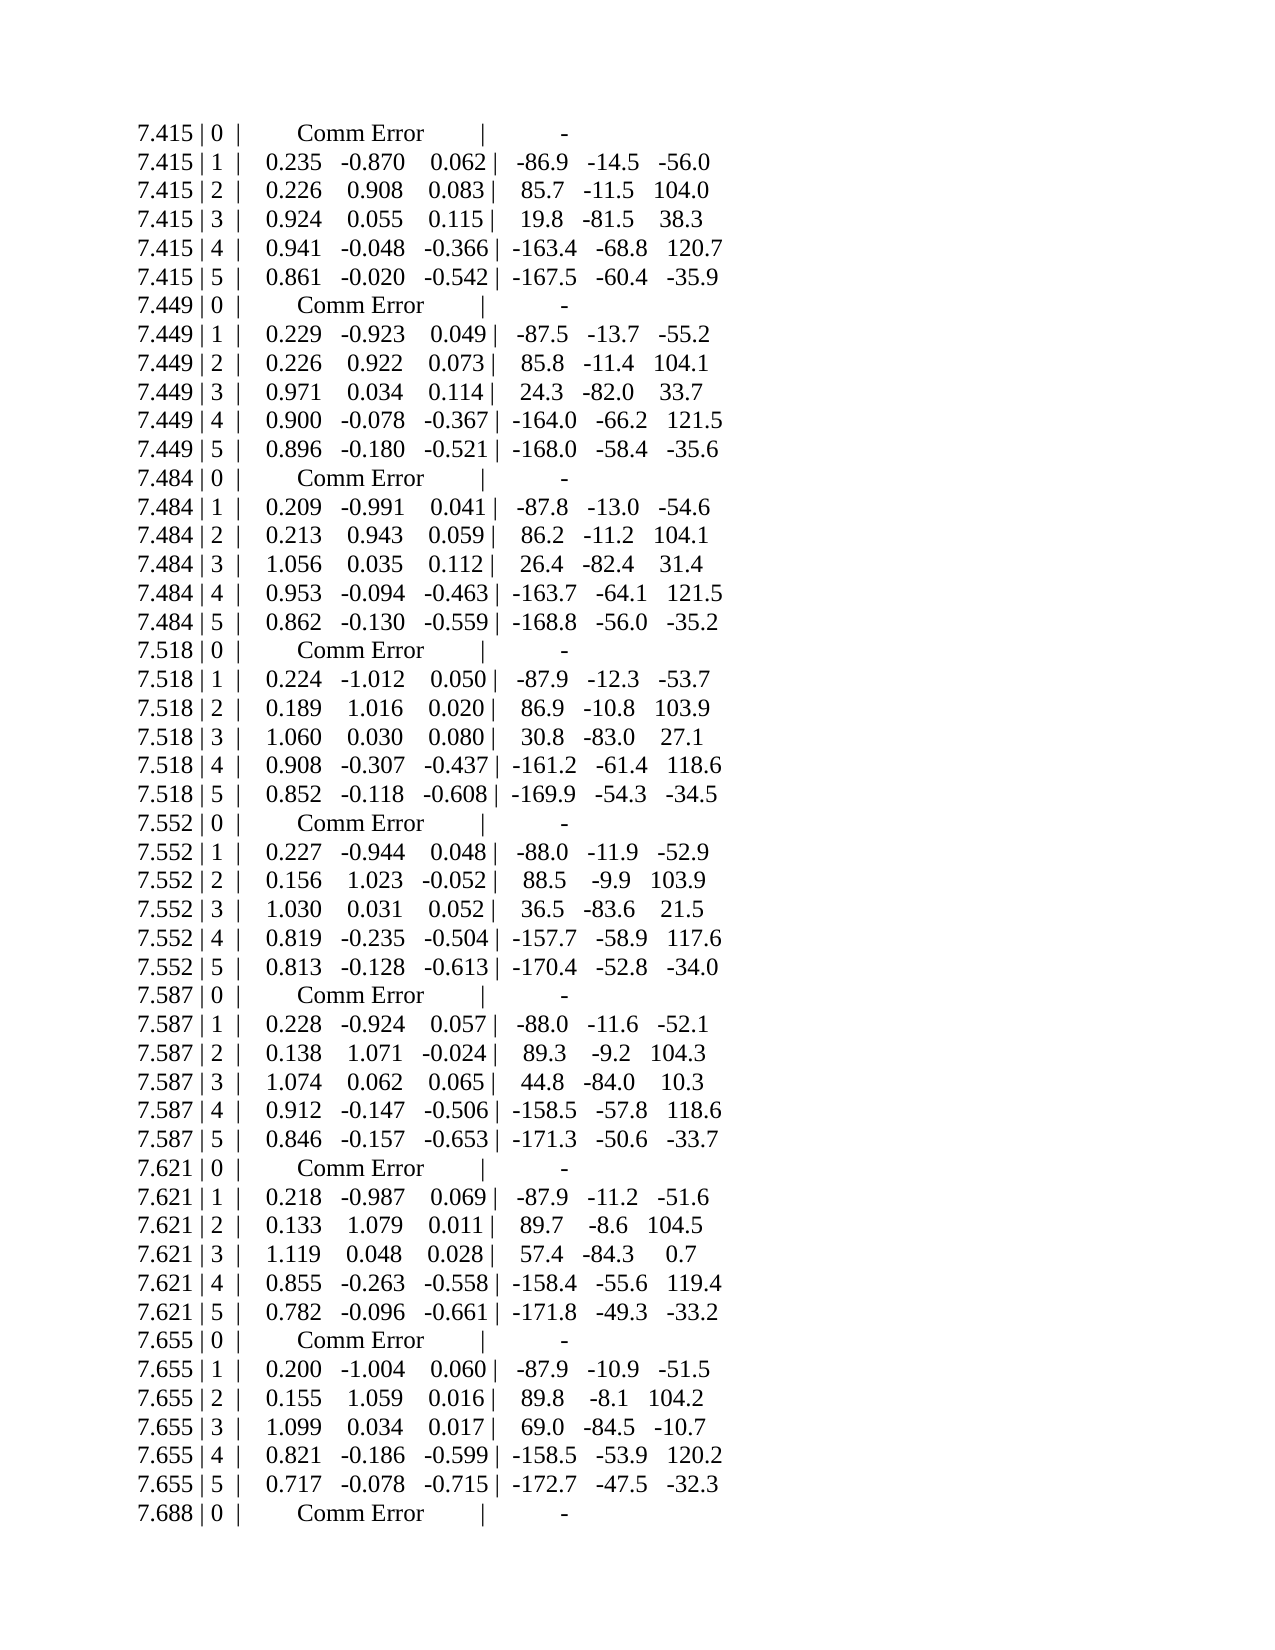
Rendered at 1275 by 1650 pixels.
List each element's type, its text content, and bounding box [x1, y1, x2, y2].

text 7.518 | 4 | 0.908 -0.307 -0.437 | -161.2 -61.4 118.6 [118, 751, 1157, 779]
text 7.655 | 0 | Comm Error | - [118, 1326, 1157, 1354]
text 7.518 | 1 | 0.224 -1.012 0.050 | -87.9 -12.3 -53.7 [118, 664, 1157, 693]
text 7.552 | 2 | 0.156 1.023 -0.052 | 88.5 -9.9 103.9 [118, 866, 1157, 894]
text 7.655 | 5 | 0.717 -0.078 -0.715 | -172.7 -47.5 -32.3 [118, 1469, 1157, 1498]
text 7.552 | 5 | 0.813 -0.128 -0.613 | -170.4 -52.8 -34.0 [118, 952, 1157, 981]
text 7.449 | 4 | 0.900 -0.078 -0.367 | -164.0 -66.2 121.5 [118, 406, 1157, 434]
text 7.552 | 1 | 0.227 -0.944 0.048 | -88.0 -11.9 -52.9 [118, 837, 1157, 866]
text 7.484 | 1 | 0.209 -0.991 0.041 | -87.8 -13.0 -54.6 [118, 492, 1157, 521]
text 7.688 | 0 | Comm Error | - [118, 1498, 1157, 1527]
text 7.587 | 0 | Comm Error | - [118, 981, 1157, 1009]
text 7.621 | 1 | 0.218 -0.987 0.069 | -87.9 -11.2 -51.6 [118, 1182, 1157, 1211]
text 7.449 | 0 | Comm Error | - [118, 291, 1157, 319]
text 7.449 | 2 | 0.226 0.922 0.073 | 85.8 -11.4 104.1 [118, 348, 1157, 377]
text 7.415 | 5 | 0.861 -0.020 -0.542 | -167.5 -60.4 -35.9 [118, 262, 1157, 291]
text 7.415 | 0 | Comm Error | - [118, 118, 1157, 147]
text 7.587 | 1 | 0.228 -0.924 0.057 | -88.0 -11.6 -52.1 [118, 1009, 1157, 1038]
text 7.552 | 0 | Comm Error | - [118, 808, 1157, 837]
text 7.552 | 3 | 1.030 0.031 0.052 | 36.5 -83.6 21.5 [118, 894, 1157, 923]
text 7.484 | 5 | 0.862 -0.130 -0.559 | -168.8 -56.0 -35.2 [118, 607, 1157, 636]
text 7.449 | 1 | 0.229 -0.923 0.049 | -87.5 -13.7 -55.2 [118, 319, 1157, 348]
text 7.587 | 2 | 0.138 1.071 -0.024 | 89.3 -9.2 104.3 [118, 1038, 1157, 1067]
text 7.621 | 3 | 1.119 0.048 0.028 | 57.4 -84.3 0.7 [118, 1239, 1157, 1268]
text 7.587 | 4 | 0.912 -0.147 -0.506 | -158.5 -57.8 118.6 [118, 1096, 1157, 1124]
text 7.518 | 5 | 0.852 -0.118 -0.608 | -169.9 -54.3 -34.5 [118, 779, 1157, 808]
text 7.415 | 3 | 0.924 0.055 0.115 | 19.8 -81.5 38.3 [118, 204, 1157, 233]
text 7.621 | 2 | 0.133 1.079 0.011 | 89.7 -8.6 104.5 [118, 1211, 1157, 1239]
text 7.655 | 3 | 1.099 0.034 0.017 | 69.0 -84.5 -10.7 [118, 1412, 1157, 1441]
text 7.415 | 2 | 0.226 0.908 0.083 | 85.7 -11.5 104.0 [118, 176, 1157, 204]
text 7.655 | 1 | 0.200 -1.004 0.060 | -87.9 -10.9 -51.5 [118, 1354, 1157, 1383]
text 7.552 | 4 | 0.819 -0.235 -0.504 | -157.7 -58.9 117.6 [118, 923, 1157, 952]
text 7.449 | 3 | 0.971 0.034 0.114 | 24.3 -82.0 33.7 [118, 377, 1157, 406]
text 7.621 | 5 | 0.782 -0.096 -0.661 | -171.8 -49.3 -33.2 [118, 1297, 1157, 1326]
text 7.415 | 4 | 0.941 -0.048 -0.366 | -163.4 -68.8 120.7 [118, 233, 1157, 262]
text 7.518 | 2 | 0.189 1.016 0.020 | 86.9 -10.8 103.9 [118, 693, 1157, 722]
text 7.655 | 4 | 0.821 -0.186 -0.599 | -158.5 -53.9 120.2 [118, 1441, 1157, 1469]
text 7.655 | 2 | 0.155 1.059 0.016 | 89.8 -8.1 104.2 [118, 1383, 1157, 1412]
text 7.518 | 3 | 1.060 0.030 0.080 | 30.8 -83.0 27.1 [118, 722, 1157, 751]
text 7.415 | 1 | 0.235 -0.870 0.062 | -86.9 -14.5 -56.0 [118, 147, 1157, 176]
text 7.587 | 5 | 0.846 -0.157 -0.653 | -171.3 -50.6 -33.7 [118, 1124, 1157, 1153]
text 7.621 | 4 | 0.855 -0.263 -0.558 | -158.4 -55.6 119.4 [118, 1268, 1157, 1297]
text 7.621 | 0 | Comm Error | - [118, 1153, 1157, 1182]
text 7.587 | 3 | 1.074 0.062 0.065 | 44.8 -84.0 10.3 [118, 1067, 1157, 1096]
text 7.484 | 2 | 0.213 0.943 0.059 | 86.2 -11.2 104.1 [118, 521, 1157, 549]
text 7.449 | 5 | 0.896 -0.180 -0.521 | -168.0 -58.4 -35.6 [118, 434, 1157, 463]
text 7.484 | 3 | 1.056 0.035 0.112 | 26.4 -82.4 31.4 [118, 549, 1157, 578]
text 7.484 | 0 | Comm Error | - [118, 463, 1157, 492]
text 7.518 | 0 | Comm Error | - [118, 636, 1157, 664]
text 7.484 | 4 | 0.953 -0.094 -0.463 | -163.7 -64.1 121.5 [118, 578, 1157, 607]
